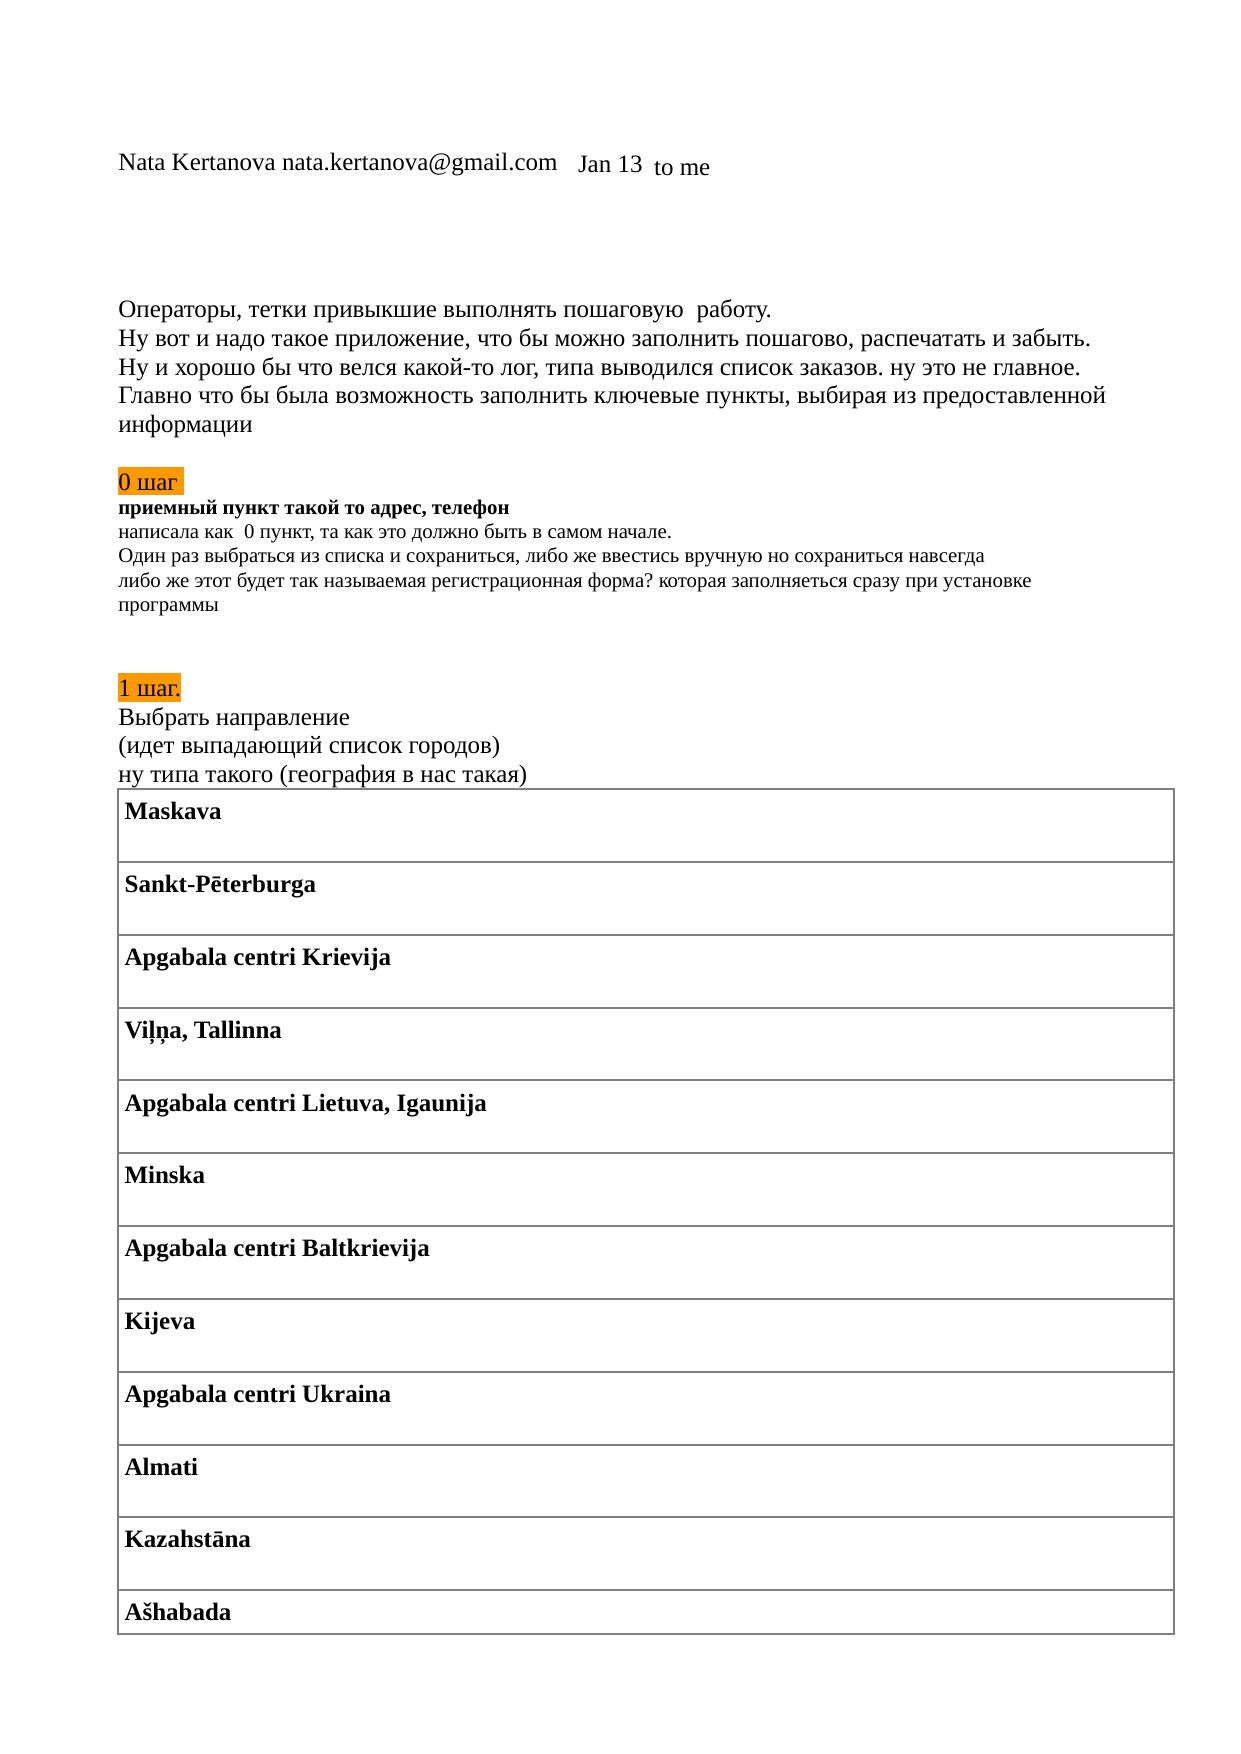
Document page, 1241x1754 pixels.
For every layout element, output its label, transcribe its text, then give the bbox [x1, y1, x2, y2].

table_cell Apgabala centri Baltkrievija [119, 1227, 1173, 1298]
table_cell Apgabala centri Ukraina [119, 1373, 1173, 1443]
table_header Nata Kertanova nata.kertanova@gmail.com [118, 147, 573, 176]
table_cell Ašhabada [119, 1591, 1173, 1632]
text Операторы, тетки привыкшие выполнять пошаговую работу. Ну вот и надо такое приложение, что бы можно заполнить пошагово, распечатать и забыть. Ну и хорошо бы что велся какой-то лог, типа выводился список заказов. ну это не главное. Главно что бы была возможность заполнить ключевые пункты, выбирая из предоставленной информации 0 шаг приемный пункт такой то адрес, телефон написала как 0 пункт, та как это должно быть в самом начале. Один раз выбраться из списка и сохраниться, либо же ввестись вручную но сохраниться навсегда либо же этот будет так называемая регистрационная форма? которая заполняеться сразу при установке программы 1 шаг. Выбрать направление (идет выпадающий список городов) ну типа такого (география в нас такая) [118, 294, 1122, 788]
table_cell Kazahstāna [119, 1518, 1173, 1589]
table_header [654, 147, 789, 212]
table_header Jan 13 [578, 147, 648, 180]
table_cell Viļņa, Tallinna [119, 1009, 1173, 1079]
table_cell Minska [119, 1154, 1173, 1225]
table_cell Kijeva [119, 1300, 1173, 1371]
table_cell Sankt-Pēterburga [119, 863, 1173, 934]
table_header [118, 147, 578, 180]
table_cell [118, 180, 654, 212]
table_cell Almati [119, 1446, 1173, 1516]
table_cell Apgabala centri Krievija [119, 936, 1173, 1007]
table_cell Apgabala centri Lietuva, Igaunija [119, 1081, 1173, 1152]
table_header Maskava [119, 790, 1173, 861]
table_header [648, 147, 654, 180]
table_header to me [654, 152, 781, 183]
